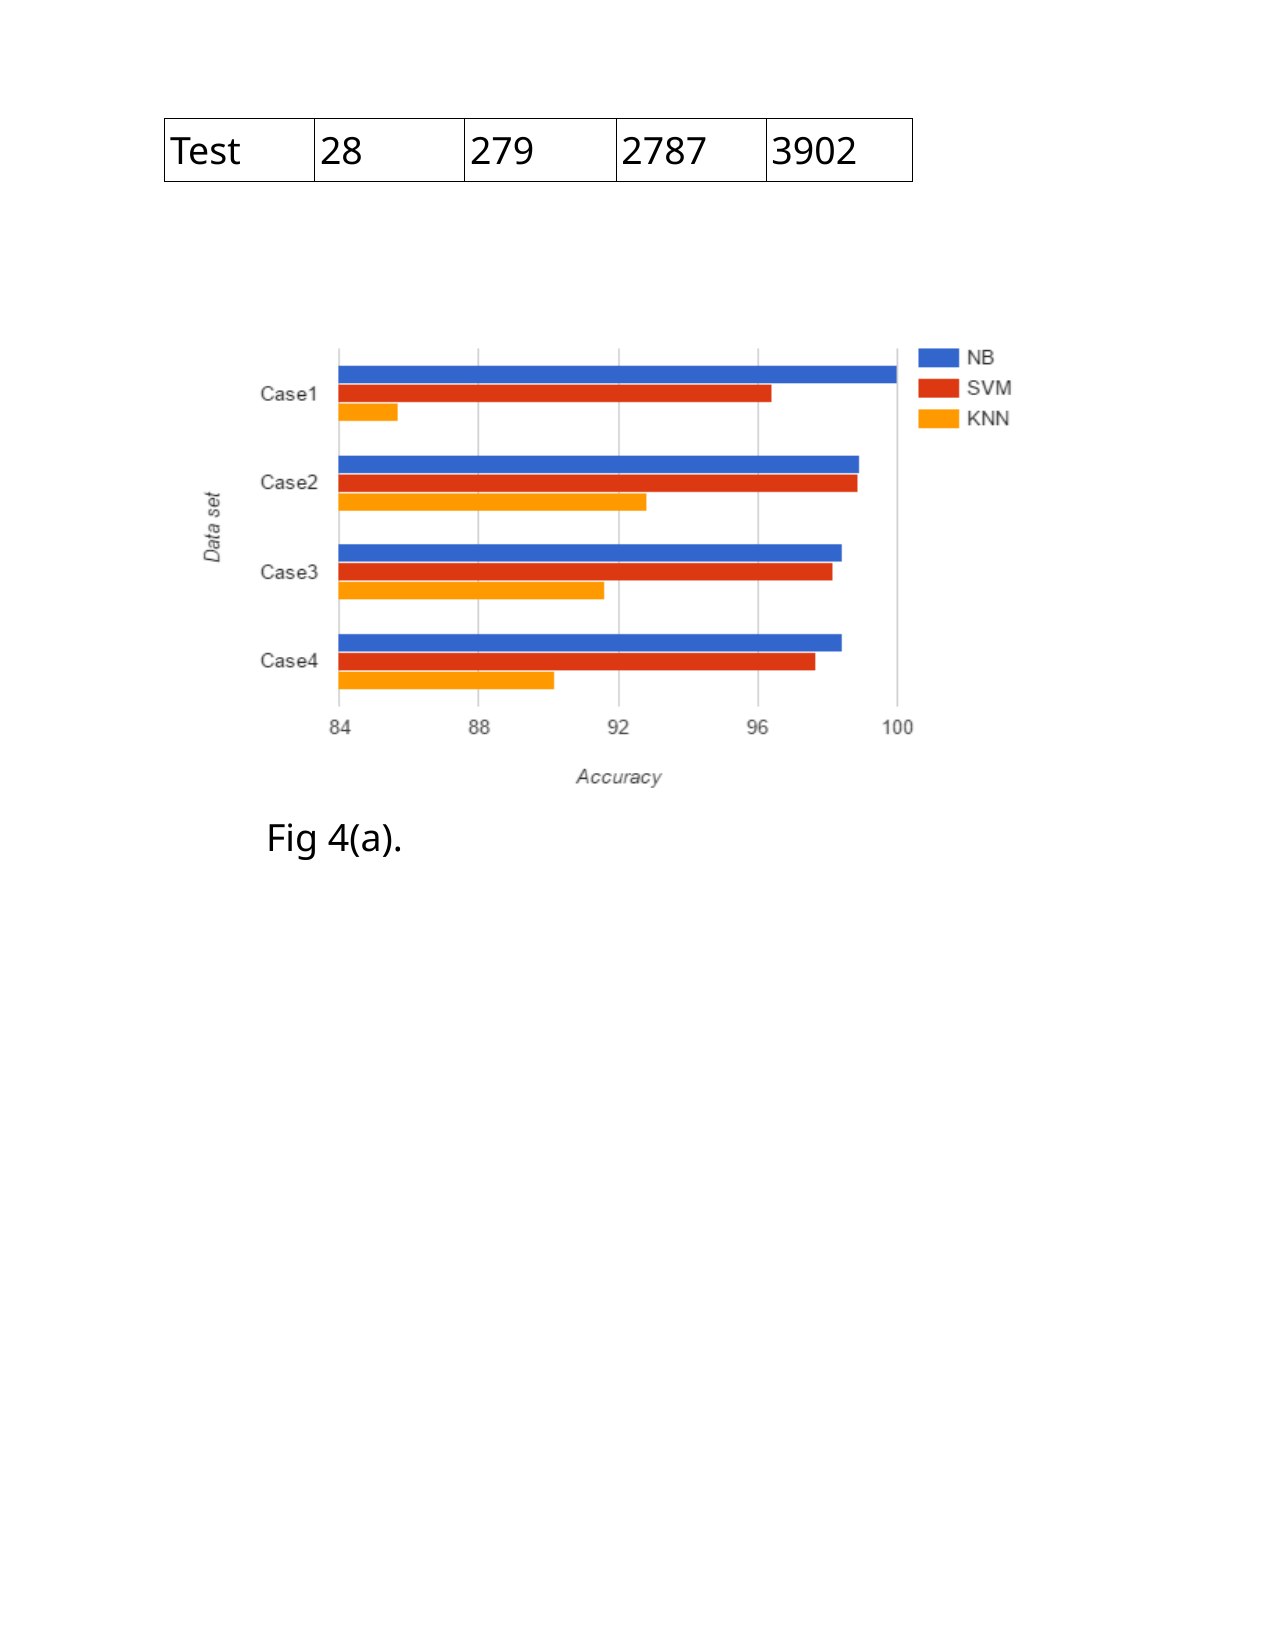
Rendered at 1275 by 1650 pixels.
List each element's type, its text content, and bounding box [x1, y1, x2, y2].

table_cell 3902 [767, 119, 912, 181]
text Fig 4(a). [118, 202, 1157, 863]
table_cell 279 [465, 119, 616, 181]
table_cell 2787 [617, 119, 766, 181]
table_cell Test [165, 119, 314, 181]
picture [165, 238, 1072, 817]
table_cell 28 [315, 119, 464, 181]
